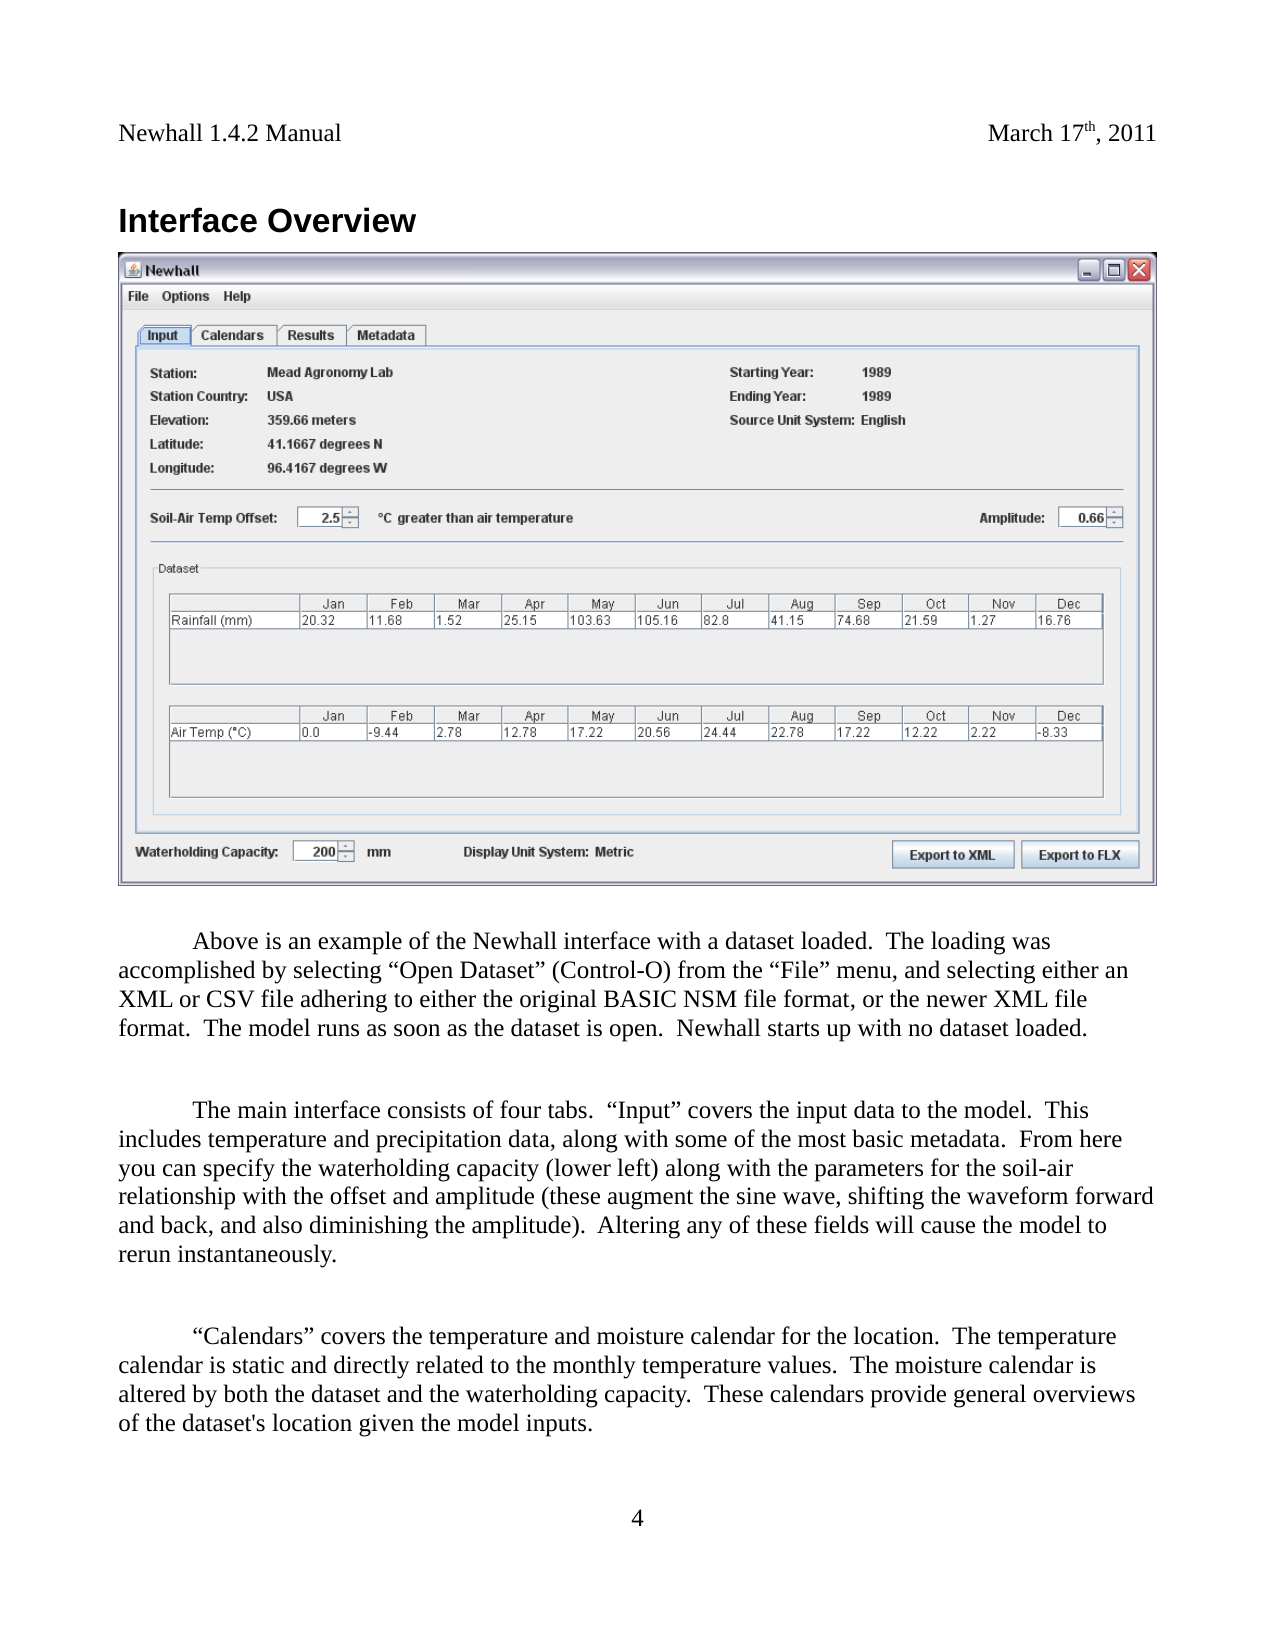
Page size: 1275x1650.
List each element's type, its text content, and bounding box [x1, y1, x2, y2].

picture [118, 252, 1157, 886]
subtitle Interface Overview [118, 201, 1157, 240]
text Above is an example of the Newhall interface with a dataset loaded. The loading was accomplished by selecting “Open Dataset” (Control-O) from the “File” menu, and selecting either an XML or CSV file adhering to either the original BASIC NSM file format, or the newer XML file format. The model runs as soon as the dataset is open. Newhall starts up with no dataset loaded. [118, 926, 1157, 1041]
text The main interface consists of four tabs. “Input” covers the input data to the model. This includes temperature and precipitation data, along with some of the most basic metadata. From here you can specify the waterholding capacity (lower left) along with the parameters for the soil-air relationship with the offset and amplitude (these augment the sine wave, shifting the waveform forward and back, and also diminishing the amplitude). Altering any of these fields will cause the model to rerun instantaneously. [118, 1095, 1157, 1268]
text “Calendars” covers the temperature and moisture calendar for the location. The temperature calendar is static and directly related to the monthly temperature values. The moisture calendar is altered by both the dataset and the waterholding capacity. These calendars provide general overviews of the dataset's location given the model inputs. [118, 1321, 1157, 1436]
